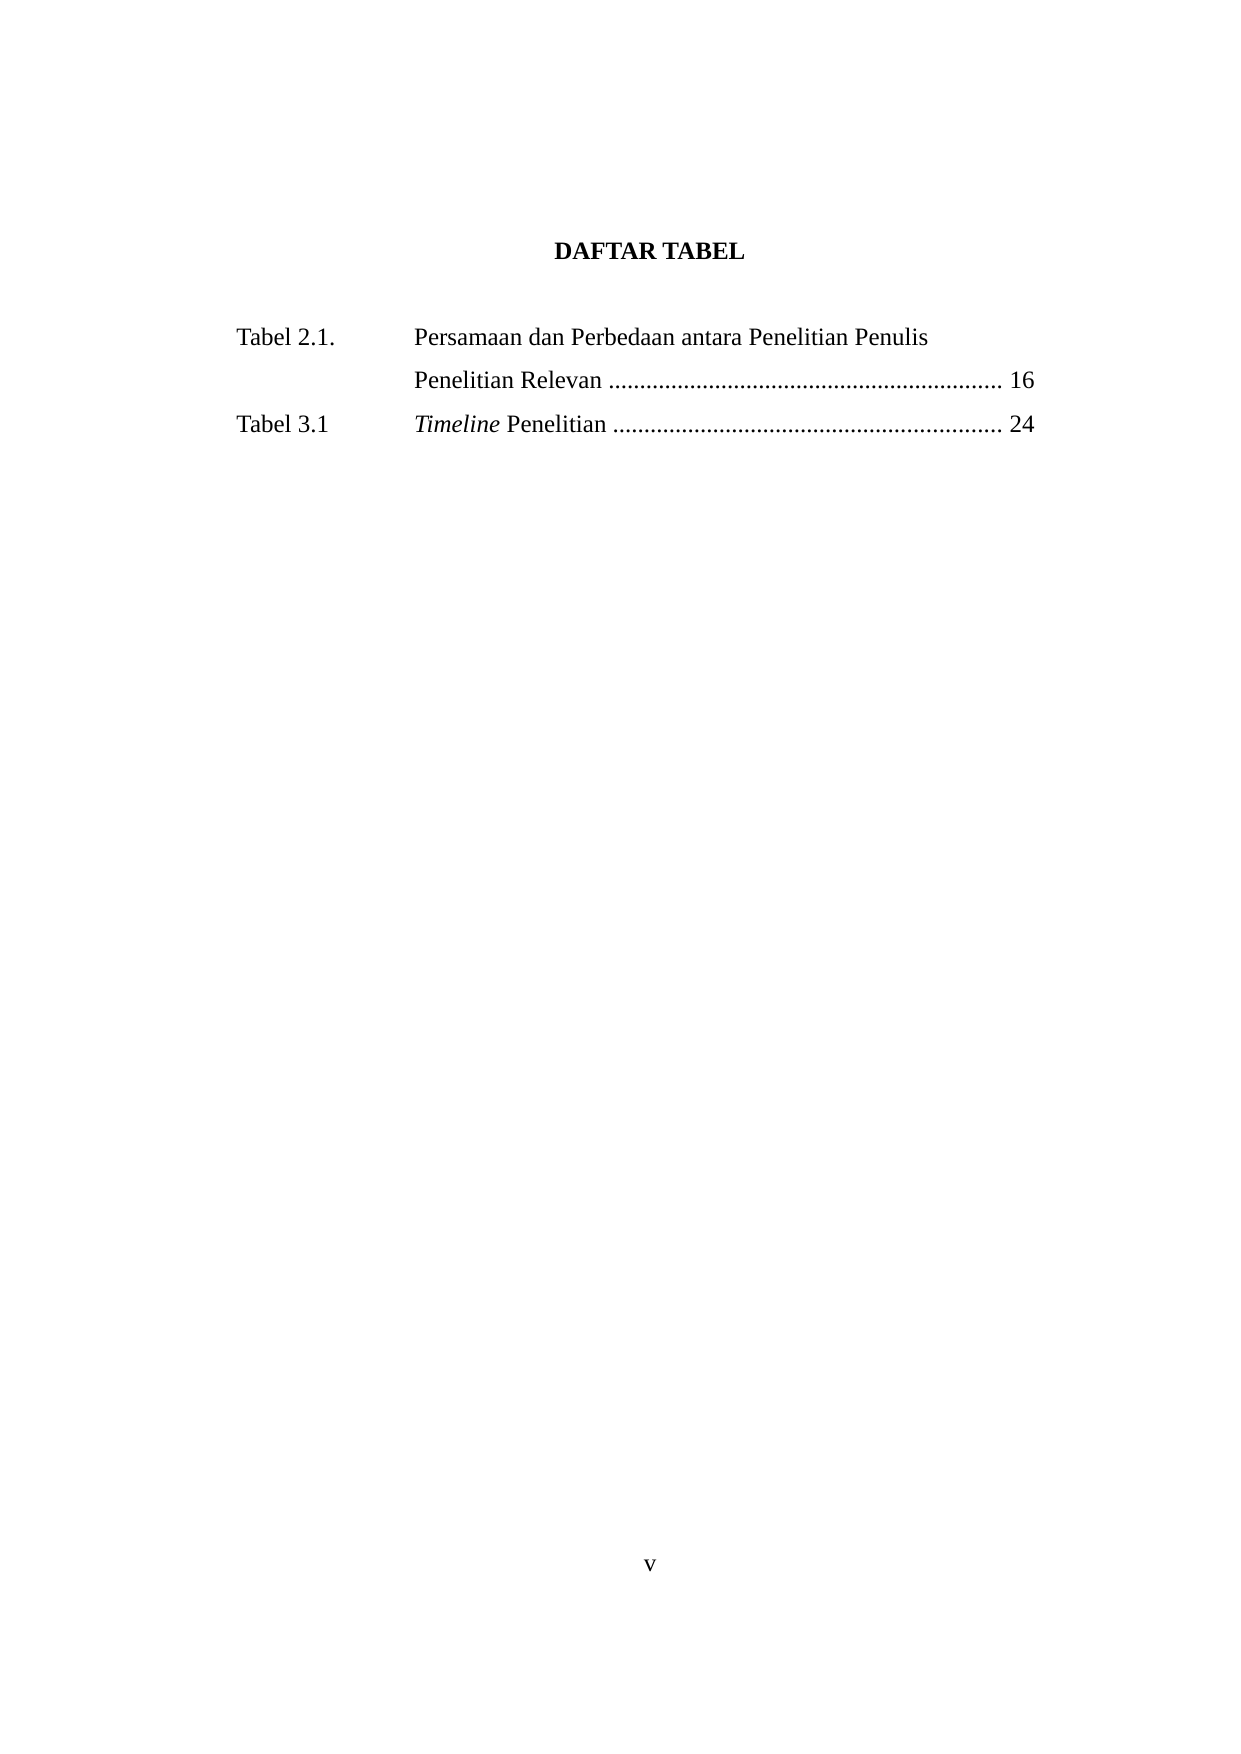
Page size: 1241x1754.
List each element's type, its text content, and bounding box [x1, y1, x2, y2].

text Tabel 3.1 Timeline Penelitian 24 [236, 409, 1063, 437]
text Penelitian Relevan 16 [236, 366, 1063, 394]
text DAFTAR TABEL [236, 236, 1063, 265]
text Tabel 2.1. Persamaan dan Perbedaan antara Penelitian Penulis [236, 322, 1063, 351]
